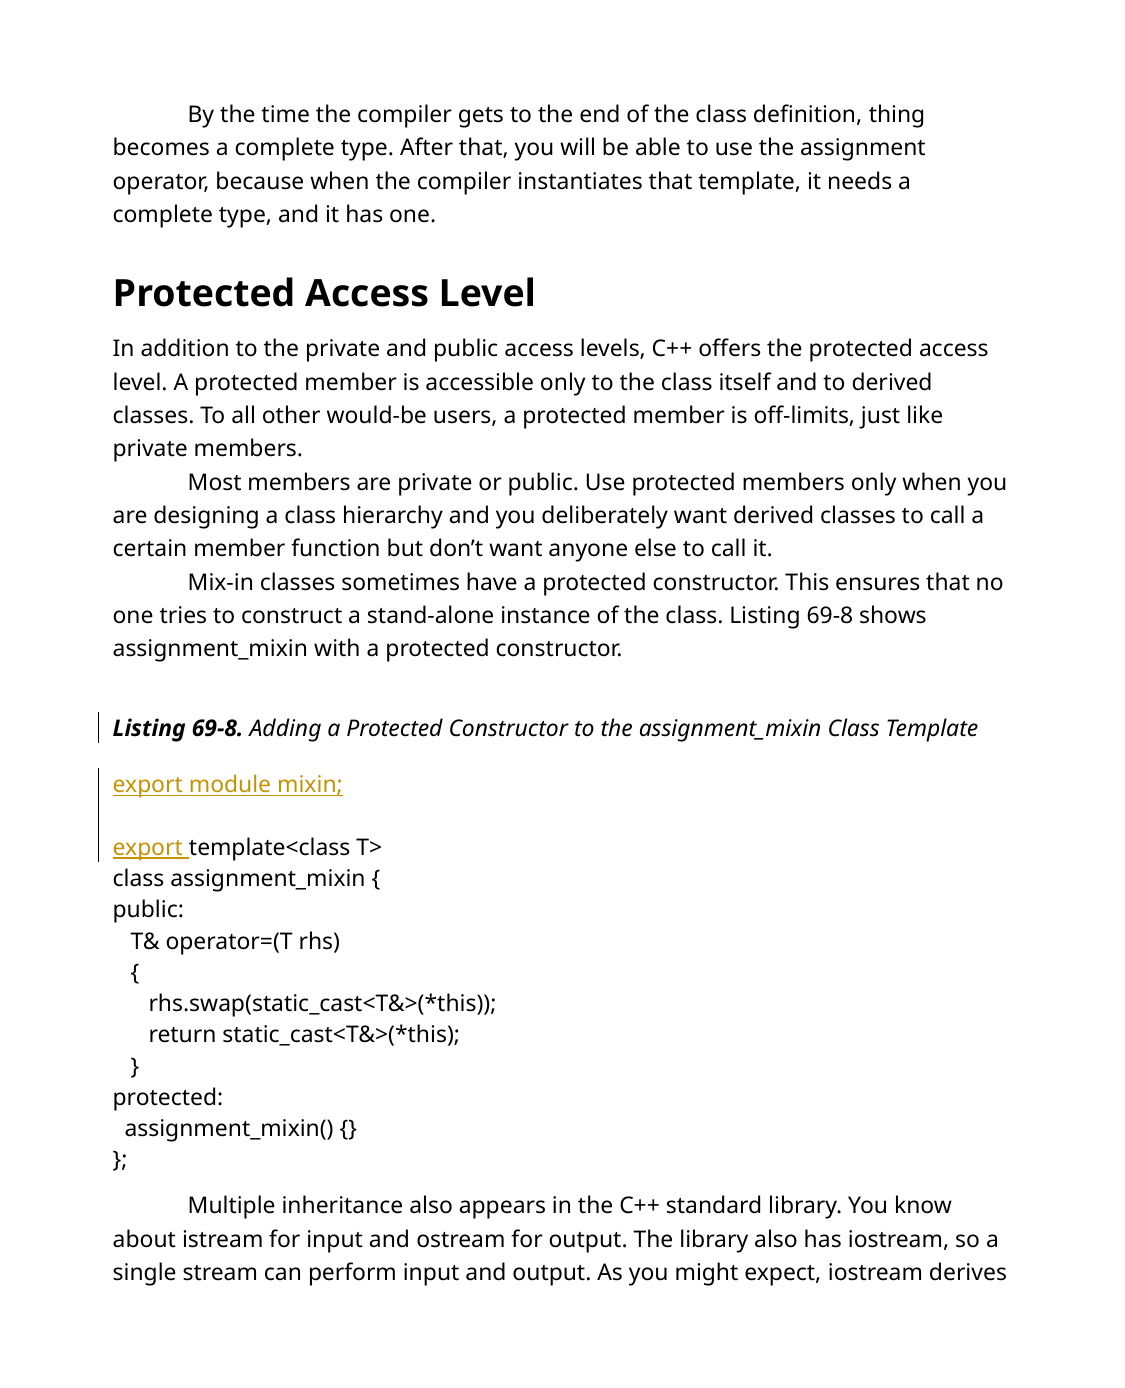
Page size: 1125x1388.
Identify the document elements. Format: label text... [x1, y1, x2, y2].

text T& operator=(T rhs) [112, 924, 1012, 956]
text Mix-in classes sometimes have a protected constructor. This ensures that no one tries to construct a stand-alone instance of the class. Listing 69-8 shows assignment_mixin with a protected constructor. [112, 564, 1012, 664]
text Most members are private or public. Use protected members only when you are designing a class hierarchy and you deliberately want derived classes to call a certain member function but don’t want anyone else to call it. [112, 464, 1012, 564]
text assignment_mixin() {} [112, 1112, 1012, 1143]
subtitle Protected Access Level [112, 267, 1012, 318]
text return static_cast<T&>(*this); [112, 1018, 1012, 1049]
text By the time the compiler gets to the end of the class definition, thing becomes a complete type. After that, you will be able to use the assignment operator, because when the compiler instantiates that template, it needs a complete type, and it has one. [112, 96, 1012, 229]
text export template<class T> [112, 831, 1012, 862]
text Listing 69-8. Adding a Protected Constructor to the assignment_mixin Class Template [112, 712, 1012, 743]
text } [112, 1049, 1012, 1081]
text Multiple inheritance also appears in the C++ standard library. You know about istream for input and ostream for output. The library also has iostream, so a single stream can perform input and output. As you might expect, iostream derives [112, 1187, 1012, 1287]
text }; [112, 1143, 1012, 1174]
text export module mixin; [112, 768, 1012, 799]
text rhs.swap(static_cast<T&>(*this)); [112, 987, 1012, 1018]
text public: [112, 893, 1012, 924]
text class assignment_mixin { [112, 862, 1012, 893]
text In addition to the private and public access levels, C++ offers the protected access level. A protected member is accessible only to the class itself and to derived classes. To all other would-be users, a protected member is off-limits, just like private members. [112, 330, 1012, 464]
text { [112, 956, 1012, 987]
text protected: [112, 1081, 1012, 1112]
